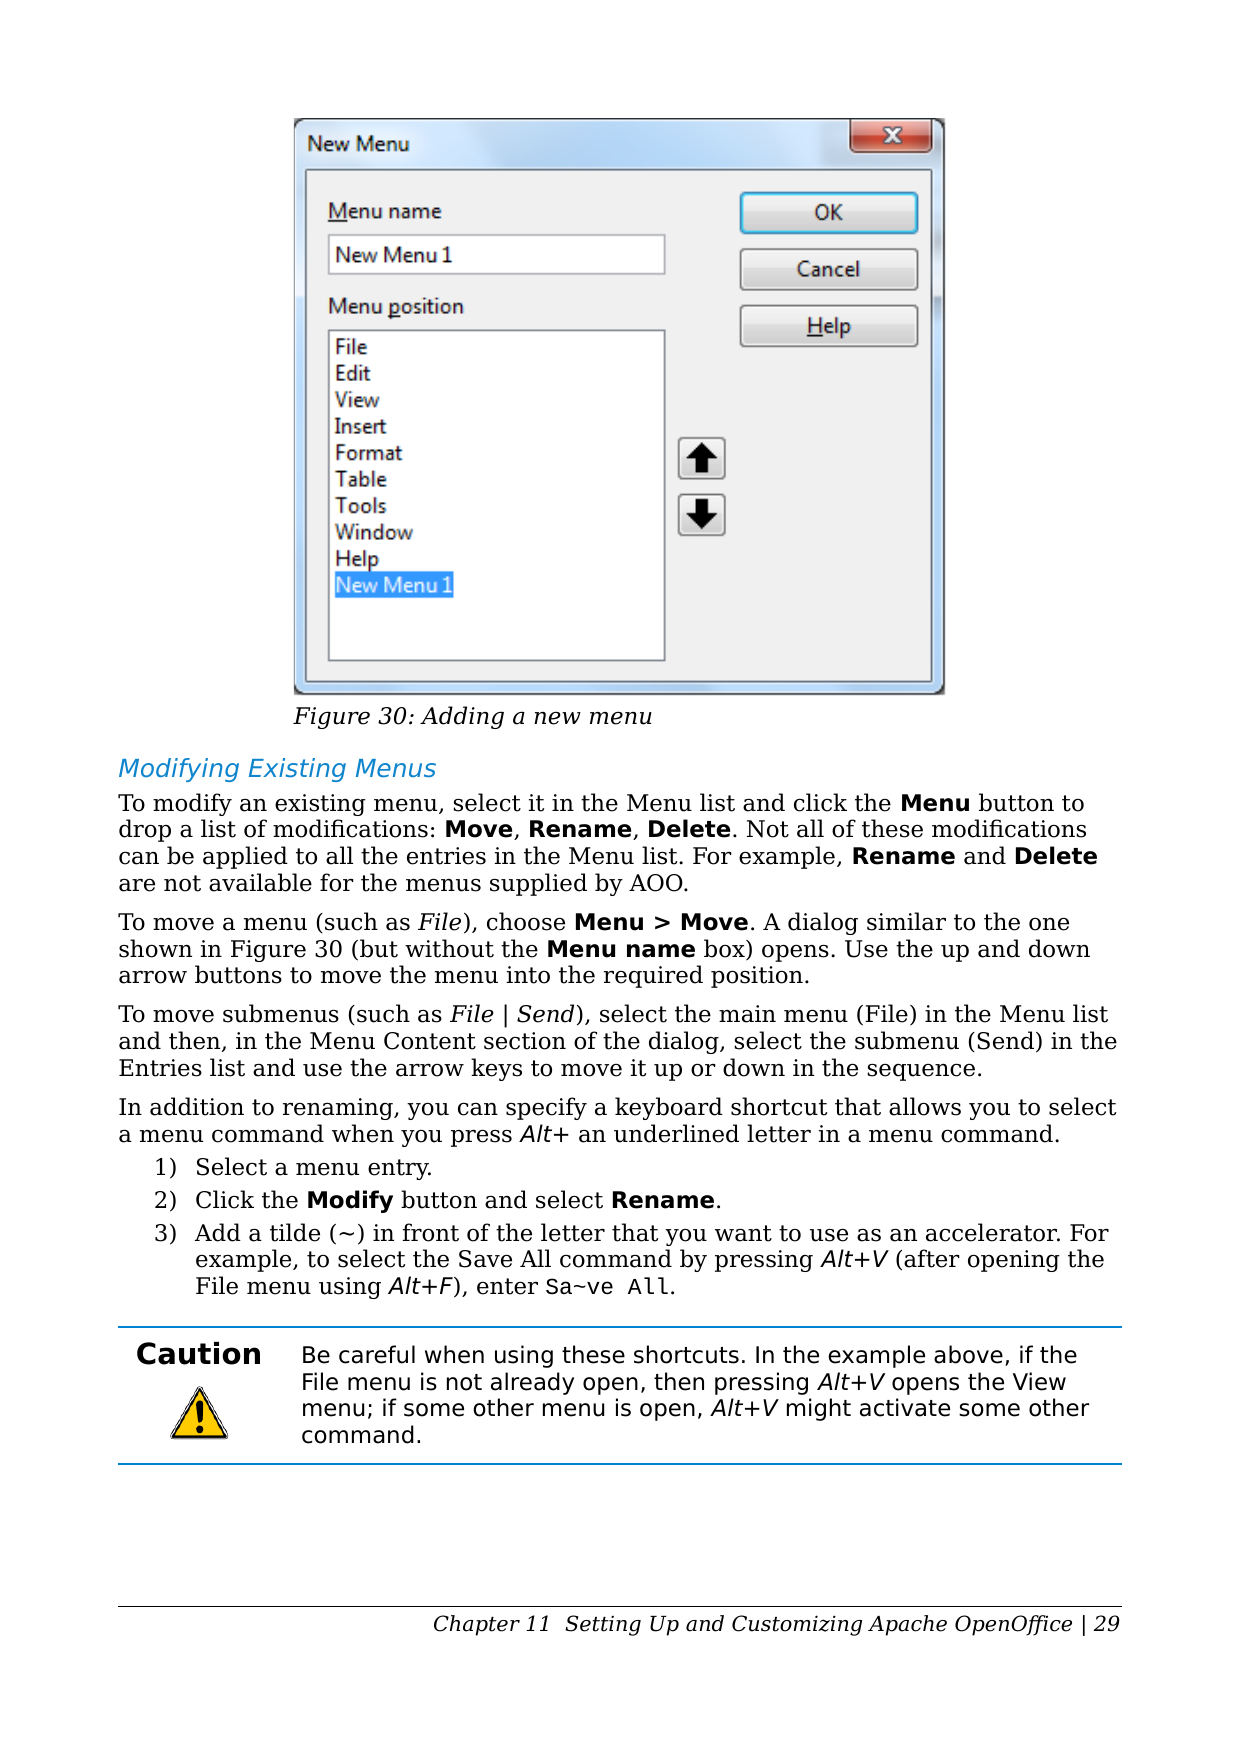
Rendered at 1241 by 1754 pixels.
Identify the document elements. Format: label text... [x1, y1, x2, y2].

picture [166, 1382, 232, 1443]
text Figure 30: Adding a new menu [294, 703, 947, 730]
list Select a menu entry. [177, 1154, 1122, 1181]
text To move submenus (such as File | Send), select the main menu (File) in the Menu list and then, in the Menu Content section of the dialog, select the submenu (Send) in the Entries list and use the arrow keys to move it up or down in the sequence. [118, 1002, 1122, 1082]
list In addition to renaming, you can specify a keyboard shortcut that allows you to select a menu command when you press Alt+ an underlined letter in a menu command. [118, 1094, 1122, 1147]
text To modify an existing menu, select it in the Menu list and click the Menu button to drop a list of modifications: Move, Rename, Delete. Not all of these modifications can be applied to all the entries in the Menu list. For example, Rename and Delete are not available for the menus supplied by AOO. [118, 790, 1122, 897]
list Click the Modify button and select Rename. [177, 1187, 1122, 1213]
list Add a tilde (~) in front of the letter that you want to use as an accelerator. For example, to select the Save All command by pressing Alt+V (after opening the File menu using Alt+F), enter Sa~ve All. [177, 1220, 1122, 1301]
subtitle Modifying Existing Menus [118, 754, 1122, 783]
picture [293, 118, 947, 697]
text To move a menu (such as File), choose Menu > Move. A dialog similar to the one shown in Figure 30 (but without the Menu name box) opens. Use the up and down arrow buttons to move the menu into the required position. [118, 909, 1122, 989]
table_header Be careful when using these shortcuts. In the example above, if the File menu is not already open, then pressing Alt+V opens the View menu; if some other menu is open, Alt+V might activate some other command. [280, 1328, 1122, 1463]
table_header Caution [118, 1328, 279, 1463]
